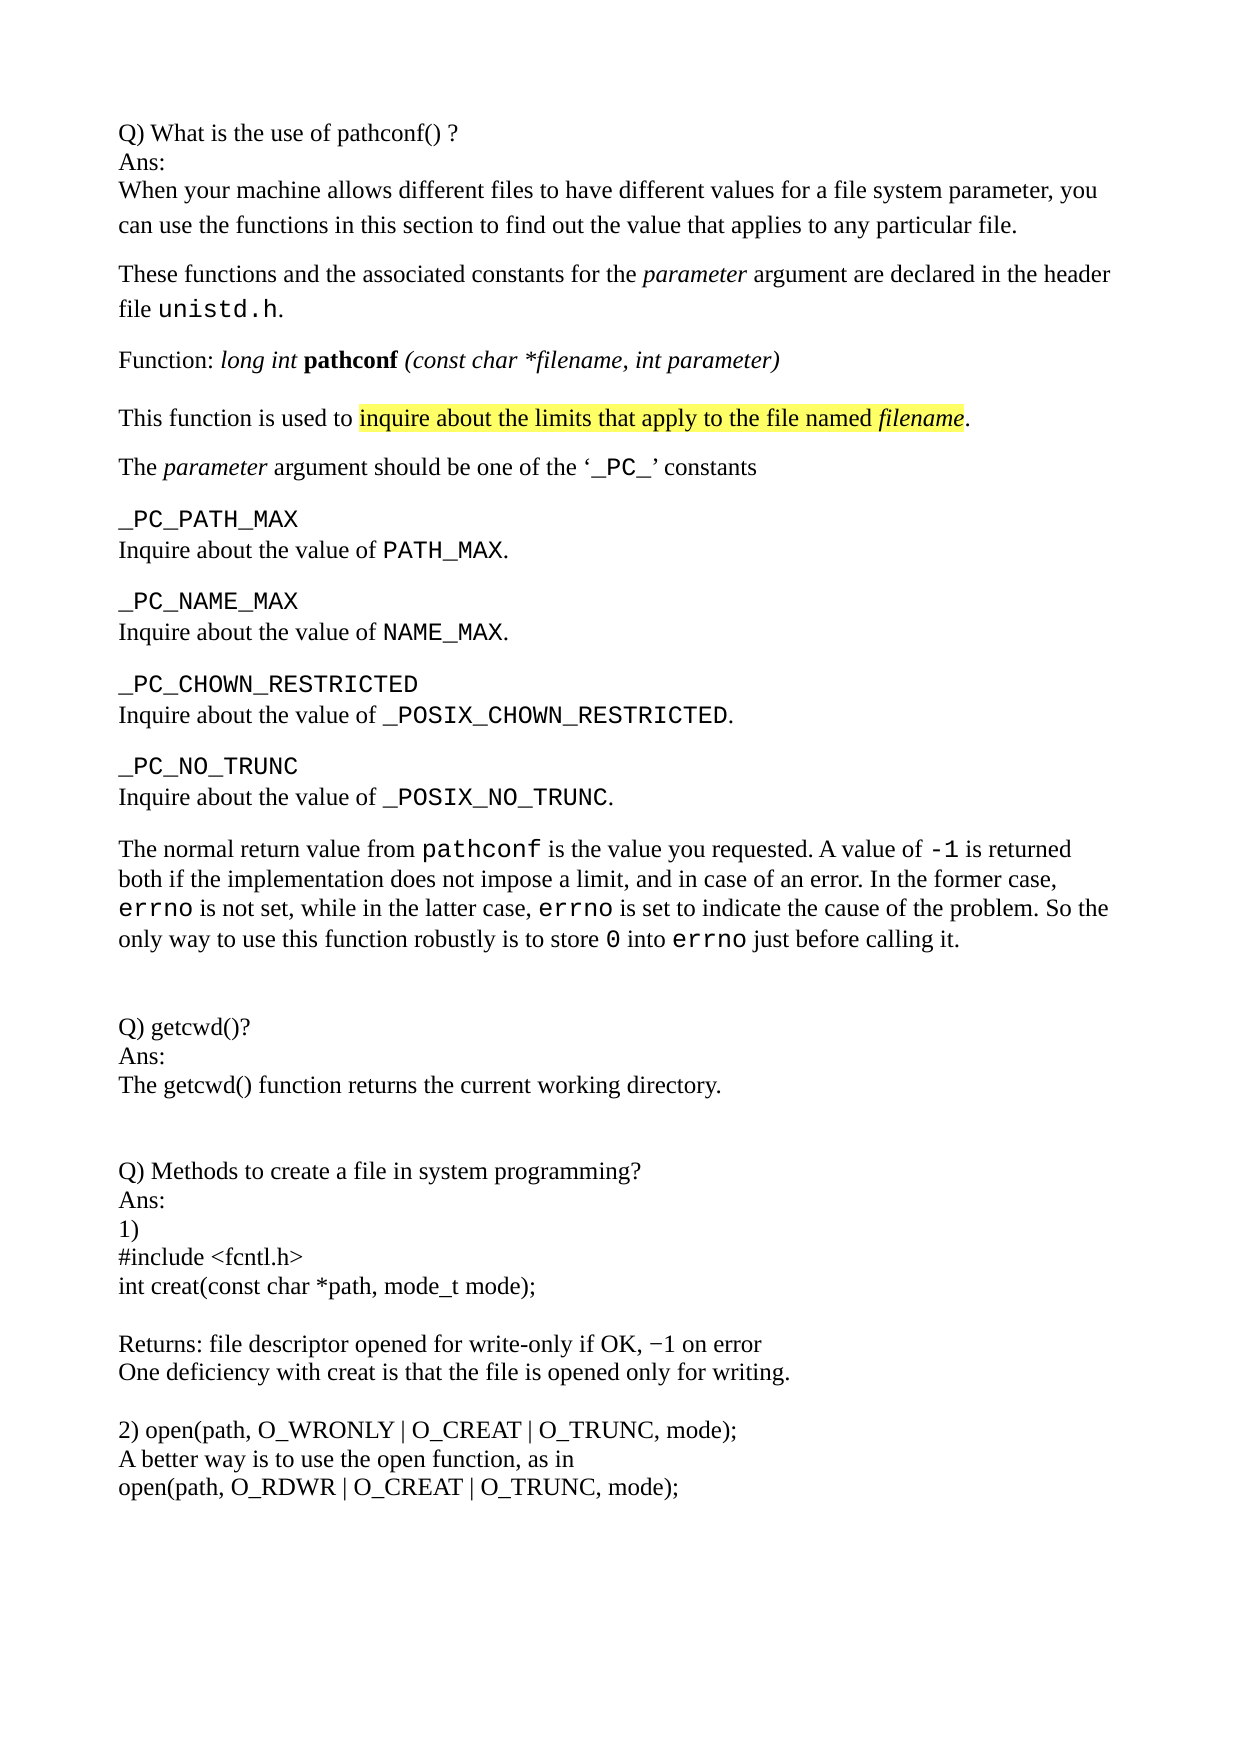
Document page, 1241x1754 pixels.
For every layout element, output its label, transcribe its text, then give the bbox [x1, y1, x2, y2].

subtitle _PC_PATH_MAX [118, 504, 1122, 535]
text Inquire about the value of PATH_MAX. [118, 535, 1122, 566]
text open(path, O_RDWR | O_CREAT | O_TRUNC, mode); [118, 1472, 1122, 1501]
text One deficiency with creat is that the file is opened only for writing. [118, 1357, 1122, 1386]
text Inquire about the value of _POSIX_NO_TRUNC. [118, 782, 1122, 813]
text #include <fcntl.h> [118, 1242, 1122, 1271]
text Returns: file descriptor opened for write-only if OK, −1 on error [118, 1329, 1122, 1357]
subtitle Function: long int pathconf (const char *filename, int parameter) [118, 345, 1122, 374]
text Q) Methods to create a file in system programming? [118, 1156, 1122, 1185]
text Ans: [118, 1185, 1122, 1214]
text Q) getcwd()? [118, 1012, 1122, 1041]
subtitle _PC_NAME_MAX [118, 586, 1122, 617]
text The getcwd() function returns the current working directory. [118, 1070, 1122, 1099]
subtitle _PC_CHOWN_RESTRICTED [118, 669, 1122, 700]
text This function is used to inquire about the limits that apply to the file named filename. [118, 403, 1122, 432]
text Inquire about the value of _POSIX_CHOWN_RESTRICTED. [118, 700, 1122, 731]
text Inquire about the value of NAME_MAX. [118, 617, 1122, 648]
text These functions and the associated constants for the parameter argument are declared in the header file unistd.h. [118, 259, 1122, 324]
text When your machine allows different files to have different values for a file system parameter, you can use the functions in this section to find out the value that applies to any particular file. [118, 176, 1122, 239]
text Q) What is the use of pathconf() ? [118, 118, 1122, 147]
text Ans: [118, 147, 1122, 176]
text A better way is to use the open function, as in [118, 1444, 1122, 1472]
text The normal return value from pathconf is the value you requested. A value of -1 is returned both if the implementation does not impose a limit, and in case of an error. In the former case, errno is not set, while in the latter case, errno is set to indicate the cause of the problem. So the only way to use this function robustly is to store 0 into errno just before calling it. [118, 834, 1122, 955]
text Ans: [118, 1041, 1122, 1070]
subtitle _PC_NO_TRUNC [118, 751, 1122, 782]
text 2) open(path, O_WRONLY | O_CREAT | O_TRUNC, mode); [118, 1415, 1122, 1444]
text 1) [118, 1214, 1122, 1242]
text The parameter argument should be one of the ‘_PC_’ constants [118, 452, 1122, 483]
text int creat(const char *path, mode_t mode); [118, 1271, 1122, 1300]
